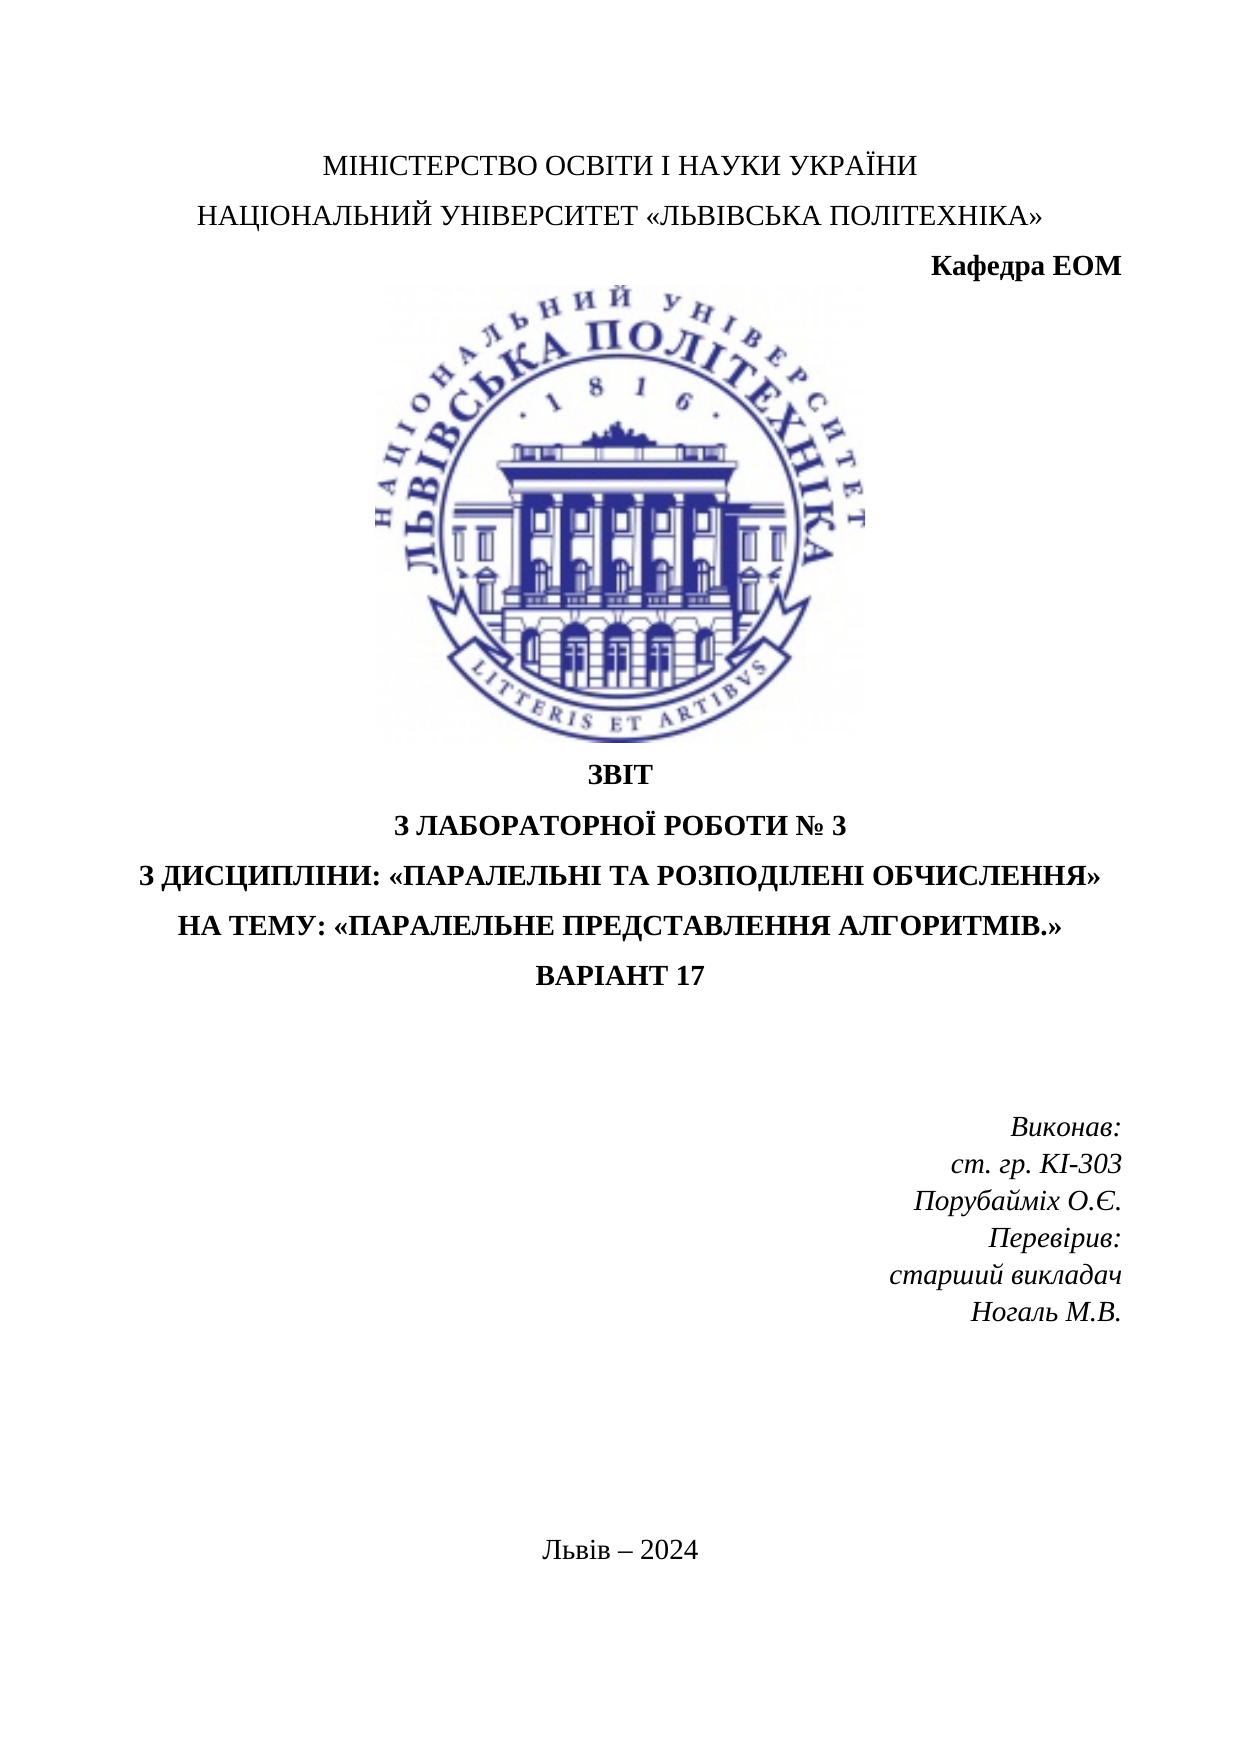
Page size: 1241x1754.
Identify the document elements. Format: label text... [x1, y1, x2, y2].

text Виконав: [118, 1109, 1122, 1143]
text ст. гр. КІ-303 [118, 1146, 1122, 1180]
text Львів – 2024 [118, 1532, 1122, 1566]
text Міністерство освіти і науки України [118, 148, 1122, 181]
text Порубайміх О.Є. [118, 1183, 1122, 1217]
text старший викладач [118, 1257, 1122, 1291]
text Національний університет «Львівська політехніка» [118, 198, 1122, 232]
text Ногаль М.В. [118, 1294, 1122, 1327]
text Варіант 17 [118, 958, 1122, 992]
picture [375, 285, 866, 743]
text Перевірив: [118, 1220, 1122, 1254]
text на тему: «ПАРАЛЕЛЬНЕ ПРЕДСТАВЛЕННЯ АЛГОРИТМІВ.» [118, 908, 1122, 942]
text з дисципліни: «Паралельні та розподілені обчислення» [118, 858, 1122, 891]
text з лабораторної роботи № 3 [118, 808, 1122, 841]
text Кафедра ЕОМ [118, 248, 1122, 282]
text Звіт [118, 757, 1122, 791]
